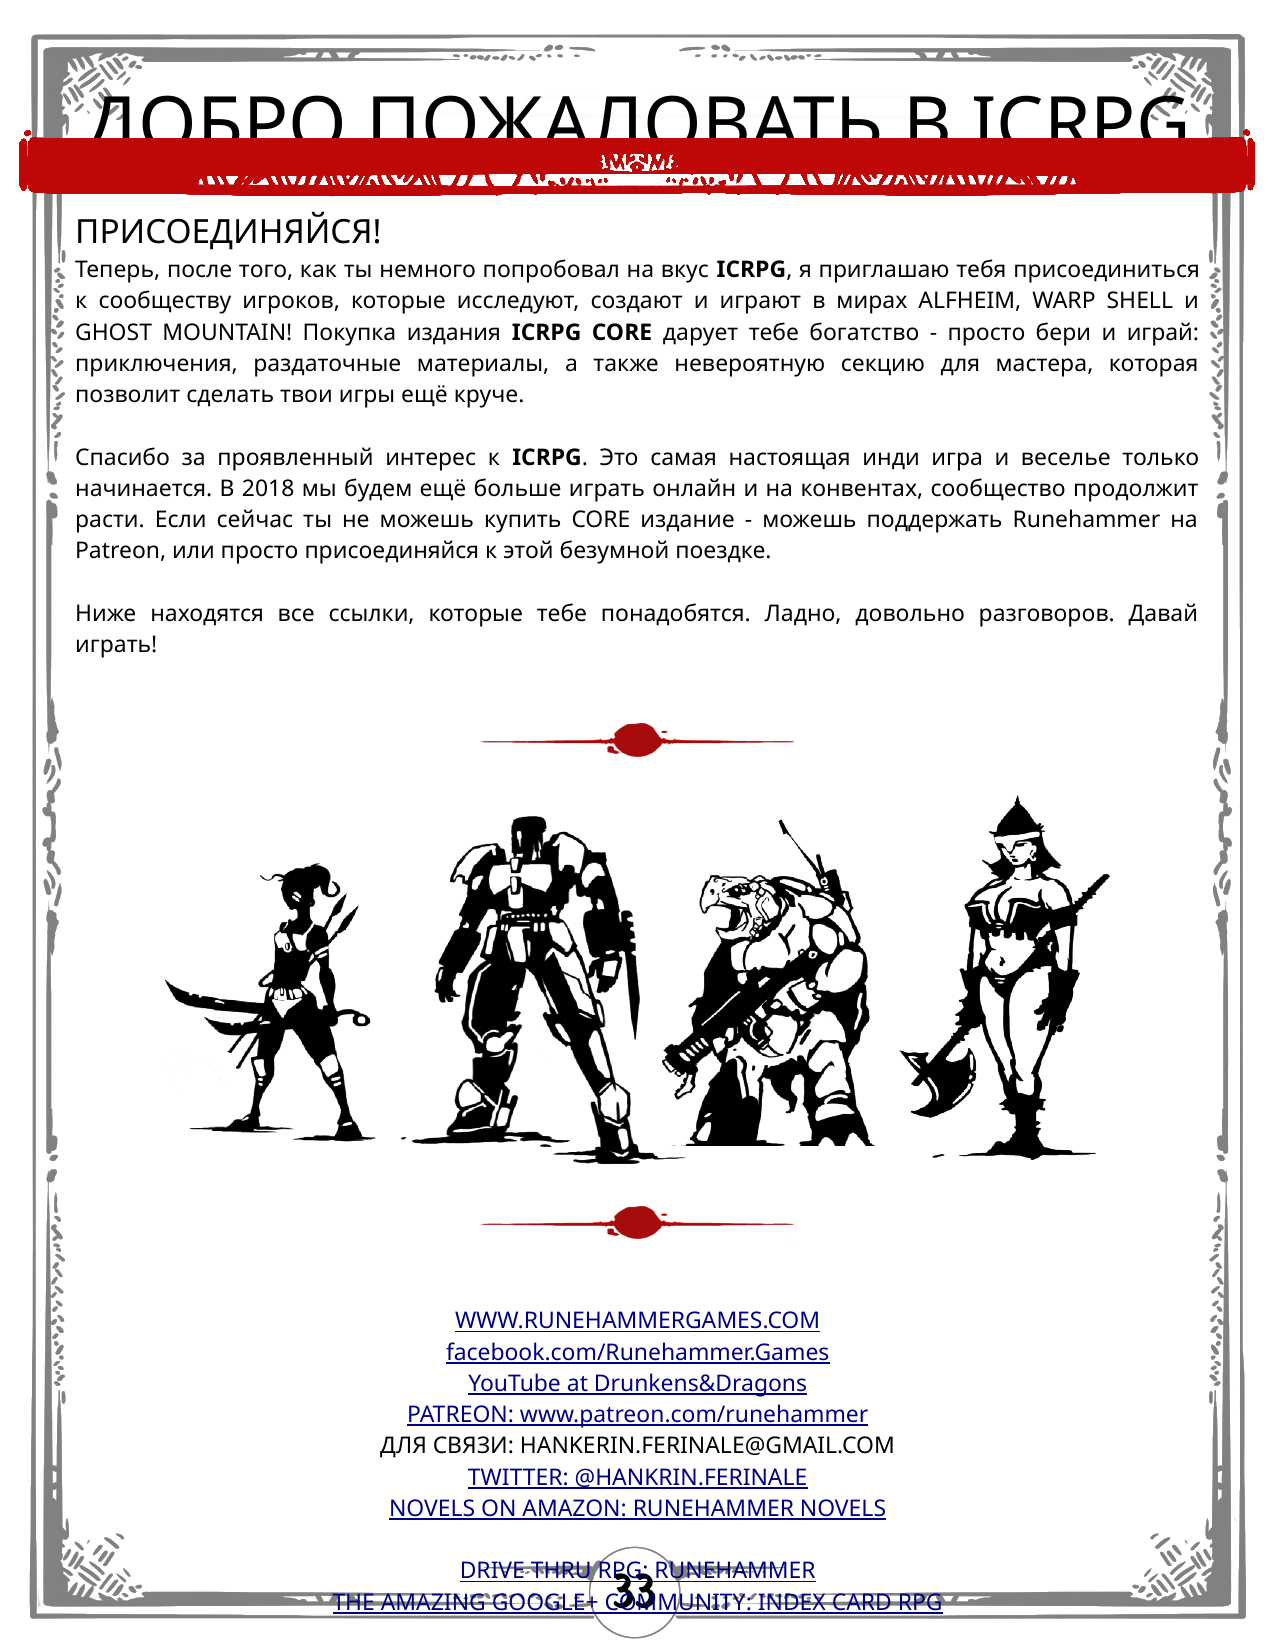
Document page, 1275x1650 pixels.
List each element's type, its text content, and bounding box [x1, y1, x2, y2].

text facebook.com/Runehammer.Games [75, 1335, 1200, 1367]
text WWW.RUNEHAMMERGAMES.COM [75, 1304, 1200, 1335]
text TWITTER: @HANKRIN.FERINALE [75, 1460, 1200, 1492]
picture [0, 6, 1275, 1647]
text Теперь, после того, как ты немного попробовал на вкус ICRPG, я приглашаю тебя присоединиться к сообществу игроков, которые исследуют, создают и играют в мирах ALFHEIM, WARP SHELL и GHOST MOUNTAIN! Покупка издания ICRPG CORE дарует тебе богатство - просто бери и играй: приключения, раздаточные материалы, а также невероятную секцию для мастера, которая позволит сделать твои игры ещё круче. [75, 253, 1200, 409]
text ДЛЯ СВЯЗИ: HANKERIN.FERINALE@GMAIL.COM [75, 1429, 1200, 1460]
text THE AMAZING GOOGLE+ COMMUNITY: INDEX CARD RPG [75, 1585, 1200, 1617]
text YouTube at Drunkens&Dragons [75, 1367, 1200, 1398]
text NOVELS ON AMAZON: RUNEHAMMER NOVELS [75, 1492, 1200, 1523]
text DRIVE THRU RPG: RUNEHAMMER [75, 1554, 1200, 1585]
text Ниже находятся все ссылки, которые тебе понадобятся. Ладно, довольно разговоров. Давай играть! [75, 597, 1200, 659]
text Спасибо за проявленный интерес к ICRPG. Это самая настоящая инди игра и веселье только начинается. В 2018 мы будем ещё больше играть онлайн и на конвентах, сообщество продолжит расти. Если сейчас ты не можешь купить CORE издание - можешь поддержать Runehammer на Patreon, или просто присоединяйся к этой безумной поездке. [75, 441, 1200, 566]
text PATREON: www.patreon.com/runehammer [75, 1398, 1200, 1429]
subtitle ПРИСОЕДИНЯЙСЯ! [75, 203, 1275, 253]
